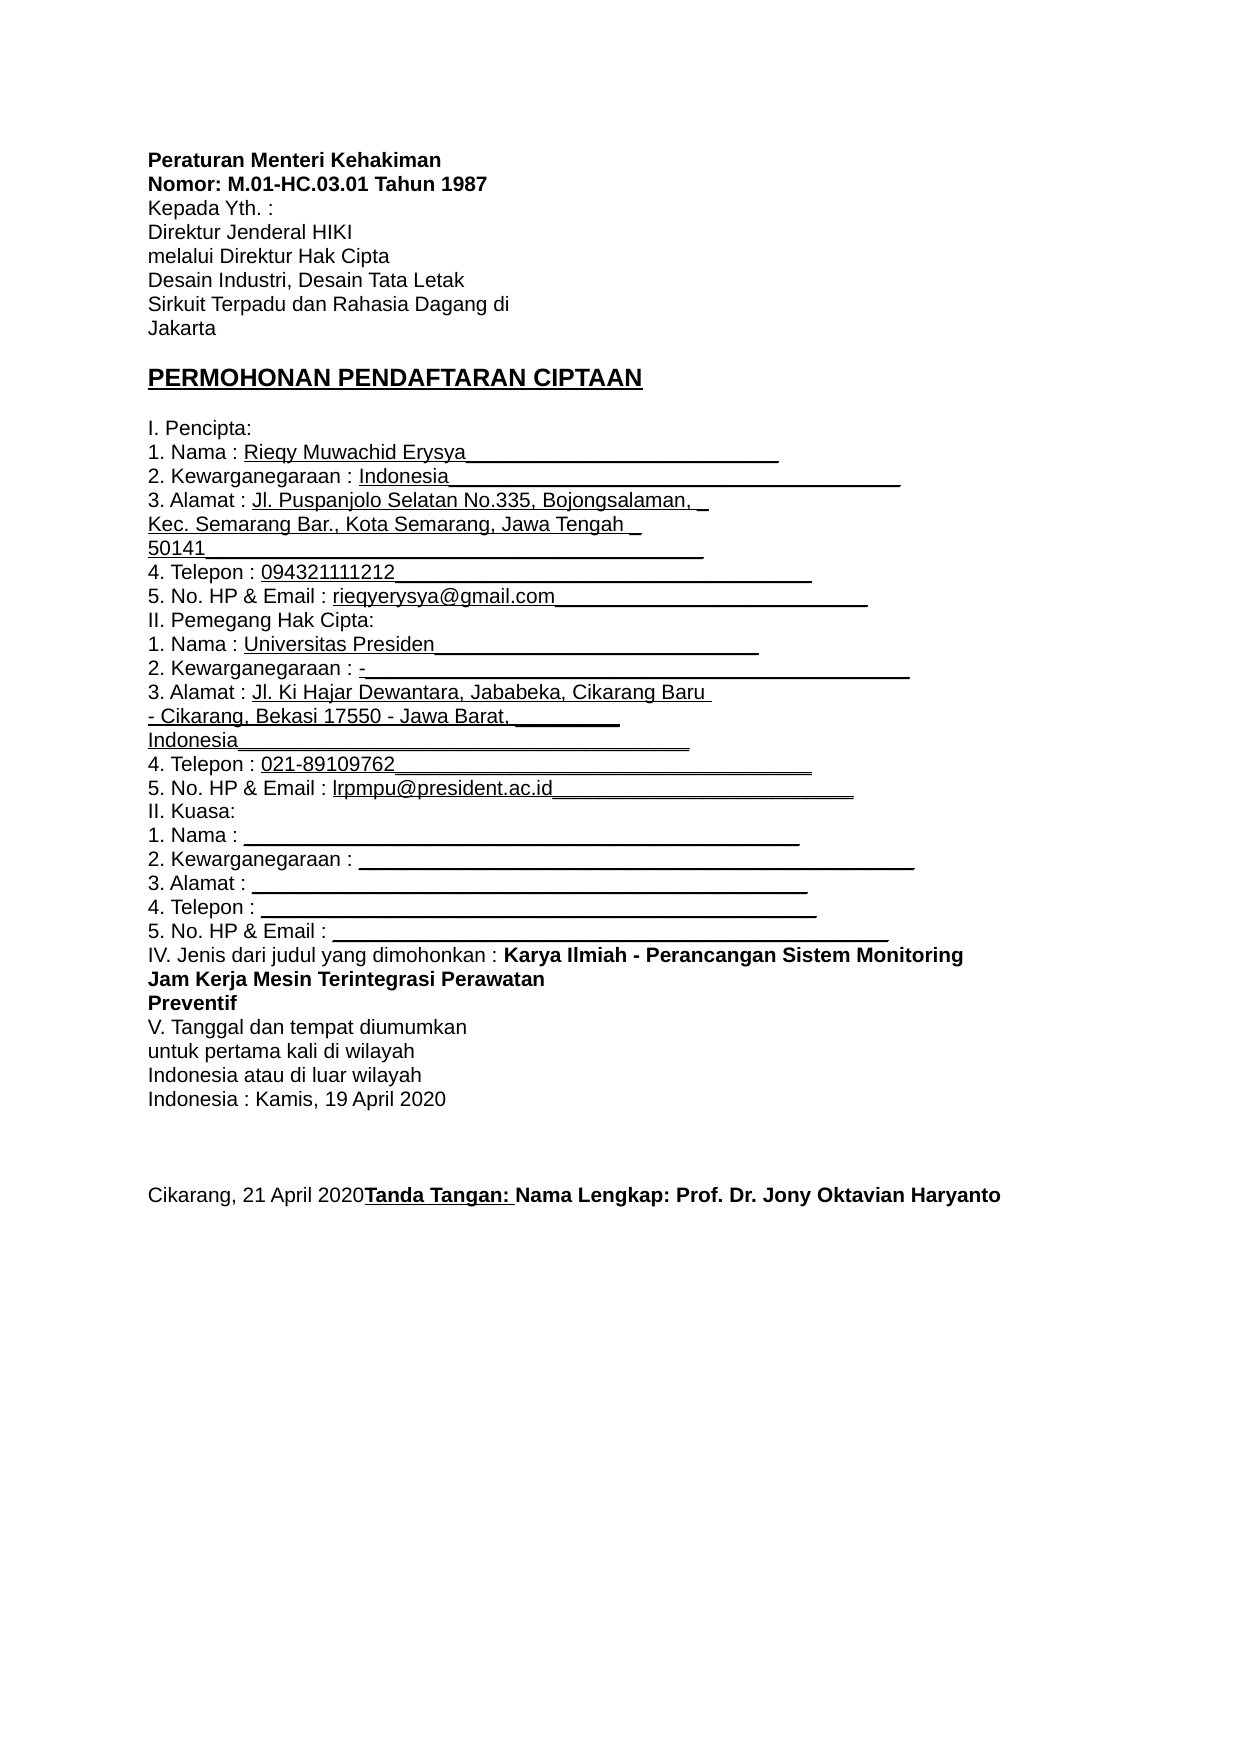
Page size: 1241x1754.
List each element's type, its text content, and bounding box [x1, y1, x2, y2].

text 1. Nama : ________________________________________________ [148, 823, 1092, 847]
text 5. No. HP & Email : rieqyerysya@gmail.com___________________________ [148, 584, 1092, 608]
text Jam Kerja Mesin Terintegrasi Perawatan [148, 967, 1092, 991]
text Nomor: M.01-HC.03.01 Tahun 1987 [148, 172, 1092, 196]
text 3. Alamat : Jl. Puspanjolo Selatan No.335, Bojongsalaman, _ [148, 488, 1092, 512]
text Peraturan Menteri Kehakiman [148, 148, 1092, 172]
text IV. Jenis dari judul yang dimohonkan : Karya Ilmiah - Perancangan Sistem Monitoring [148, 943, 1092, 967]
text 5. No. HP & Email : ________________________________________________ [148, 919, 1092, 943]
text 5. No. HP & Email : lrpmpu@president.ac.id__________________________ [148, 775, 1092, 799]
text 3. Alamat : ________________________________________________ [148, 871, 1092, 895]
text Sirkuit Terpadu dan Rahasia Dagang di [148, 291, 1092, 315]
text 2. Kewarganegaraan : ________________________________________________ [148, 847, 1092, 871]
text Indonesia_______________________________________ [148, 727, 1092, 751]
text Preventif [148, 991, 1092, 1015]
text 4. Telepon : ________________________________________________ [148, 895, 1092, 919]
text Kec. Semarang Bar., Kota Semarang, Jawa Tengah _ [148, 512, 1092, 536]
text 4. Telepon : 094321111212____________________________________ [148, 560, 1092, 584]
text Desain Industri, Desain Tata Letak [148, 267, 1092, 291]
text Jakarta [148, 315, 1092, 339]
text Indonesia : Kamis, 19 April 2020 [148, 1087, 1092, 1111]
text 2. Kewarganegaraan : -_______________________________________________ [148, 656, 1092, 679]
text II. Kuasa: [148, 799, 1092, 823]
text I. Pencipta: [148, 416, 1092, 440]
text 4. Telepon : 021-89109762____________________________________ [148, 751, 1092, 775]
text Indonesia atau di luar wilayah [148, 1063, 1092, 1087]
text untuk pertama kali di wilayah [148, 1039, 1092, 1063]
text Cikarang, 21 April 2020Tanda Tangan: Nama Lengkap: Prof. Dr. Jony Oktavian Haryanto [148, 1183, 1092, 1207]
text 2. Kewarganegaraan : Indonesia_______________________________________ [148, 464, 1092, 488]
text Direktur Jenderal HIKI [148, 219, 1092, 243]
text PERMOHONAN PENDAFTARAN CIPTAAN [148, 363, 1092, 392]
text 1. Nama : Universitas Presiden____________________________ [148, 632, 1092, 656]
text V. Tanggal dan tempat diumumkan [148, 1015, 1092, 1039]
text 50141___________________________________________ [148, 536, 1092, 560]
text 1. Nama : Rieqy Muwachid Erysya___________________________ [148, 440, 1092, 464]
text 3. Alamat : Jl. Ki Hajar Dewantara, Jababeka, Cikarang Baru [148, 679, 1092, 703]
text melalui Direktur Hak Cipta [148, 243, 1092, 267]
text Kepada Yth. : [148, 196, 1092, 219]
text II. Pemegang Hak Cipta: [148, 608, 1092, 632]
text - Cikarang, Bekasi 17550 - Jawa Barat, _________ [148, 703, 1092, 727]
